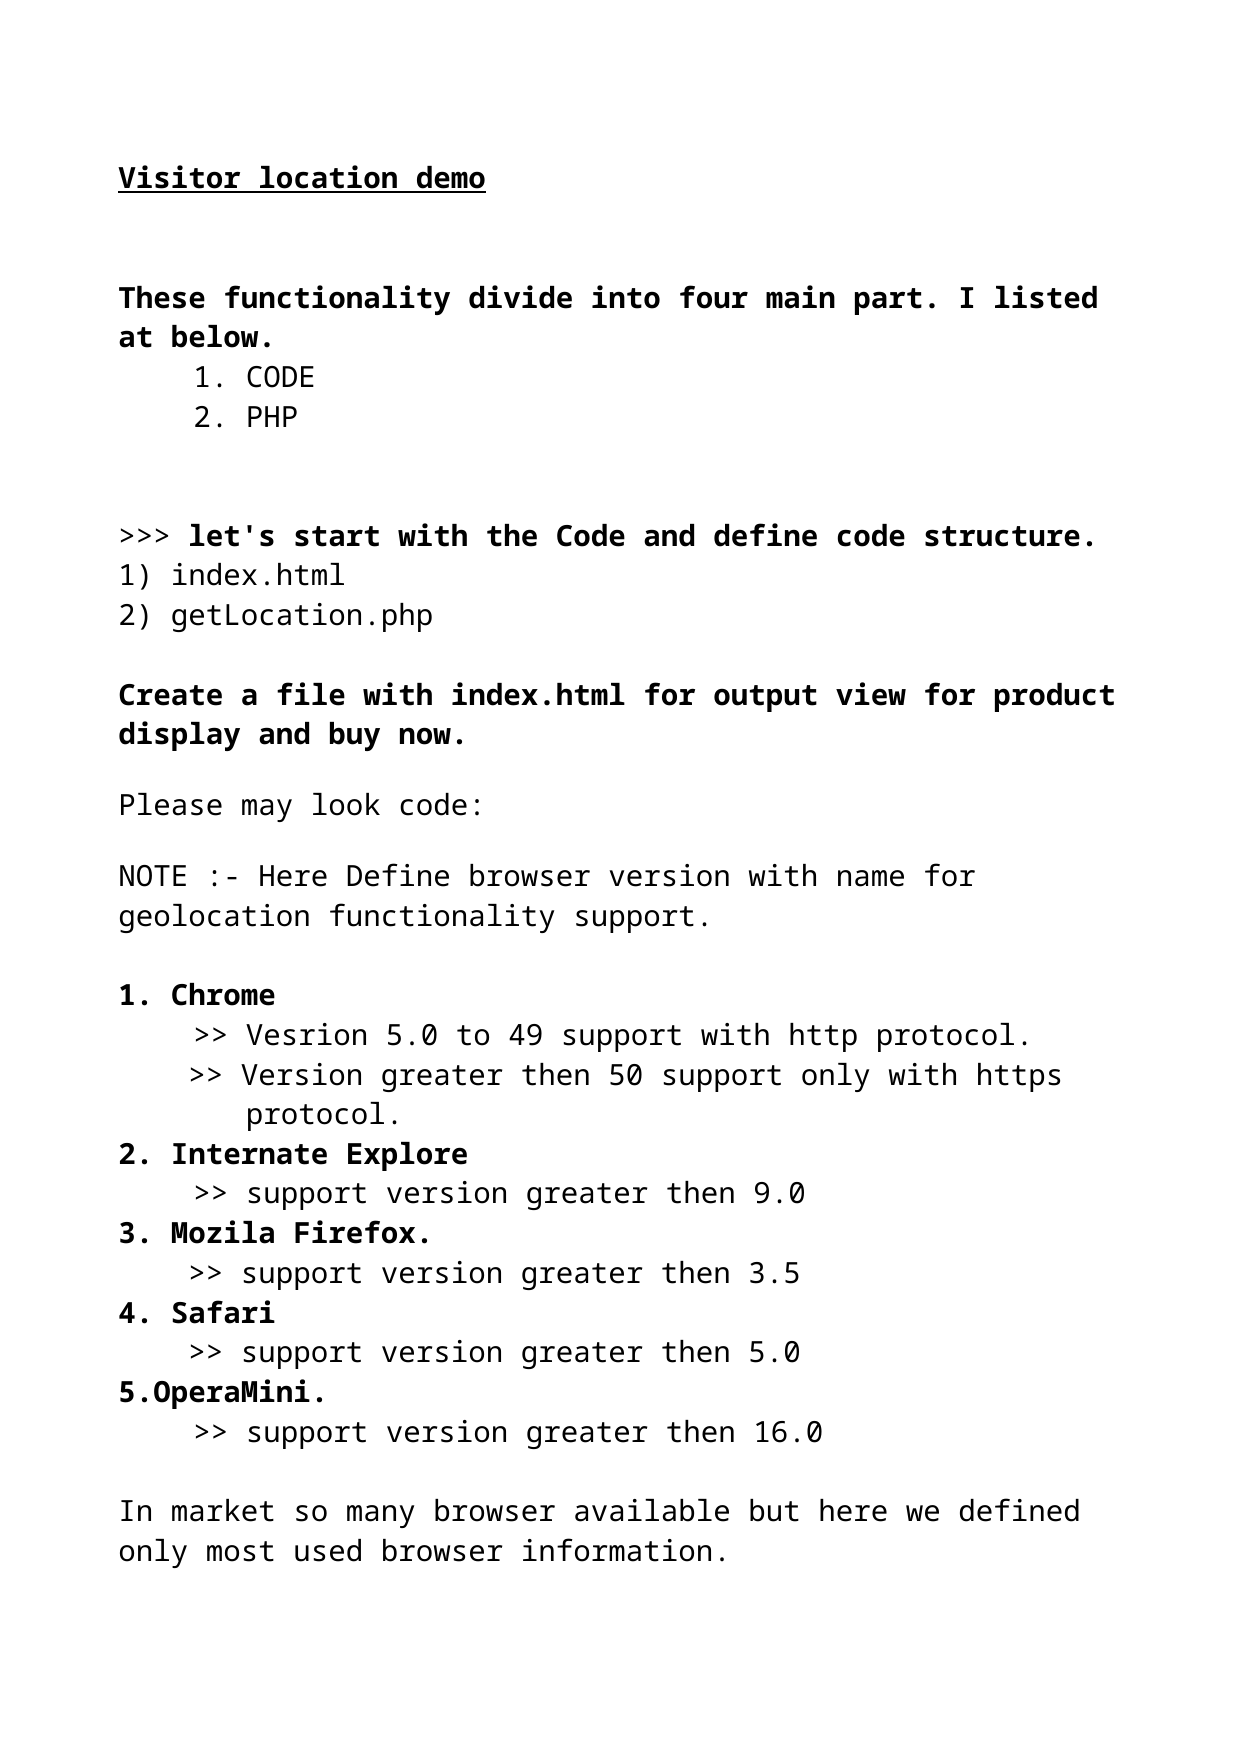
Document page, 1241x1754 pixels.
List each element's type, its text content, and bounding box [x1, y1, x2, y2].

text 4. Safari [118, 1292, 1122, 1332]
text 2. Internate Explore [118, 1133, 1122, 1173]
text 2) getLocation.php [118, 594, 1122, 634]
text 3. Mozila Firefox. [118, 1212, 1122, 1252]
text >> support version greater then 3.5 [118, 1252, 1122, 1292]
text 2. PHP [118, 396, 1122, 436]
text Create a file with index.html for output view for product display and buy now. [118, 674, 1122, 753]
text NOTE :- Here Define browser version with name for geolocation functionality support. [118, 855, 1122, 935]
text >>> let's start with the Code and define code structure. [118, 515, 1122, 555]
text 1) index.html [118, 555, 1122, 594]
text >> support version greater then 5.0 [118, 1332, 1122, 1371]
text >> Vesrion 5.0 to 49 support with http protocol. [118, 1014, 1122, 1054]
text >> support version greater then 16.0 [118, 1411, 1122, 1451]
text >> support version greater then 9.0 [118, 1173, 1122, 1212]
text These functionality divide into four main part. I listed at below. [118, 277, 1122, 356]
text >> Version greater then 50 support only with https protocol. [118, 1054, 1122, 1133]
text Please may look code: [118, 784, 1122, 824]
text In market so many browser available but here we defined only most used browser information. [118, 1490, 1122, 1570]
text Visitor location demo [118, 158, 1122, 197]
text 1. CODE [118, 356, 1122, 396]
text 1. Chrome [118, 974, 1122, 1014]
text 5.OperaMini. [118, 1371, 1122, 1411]
